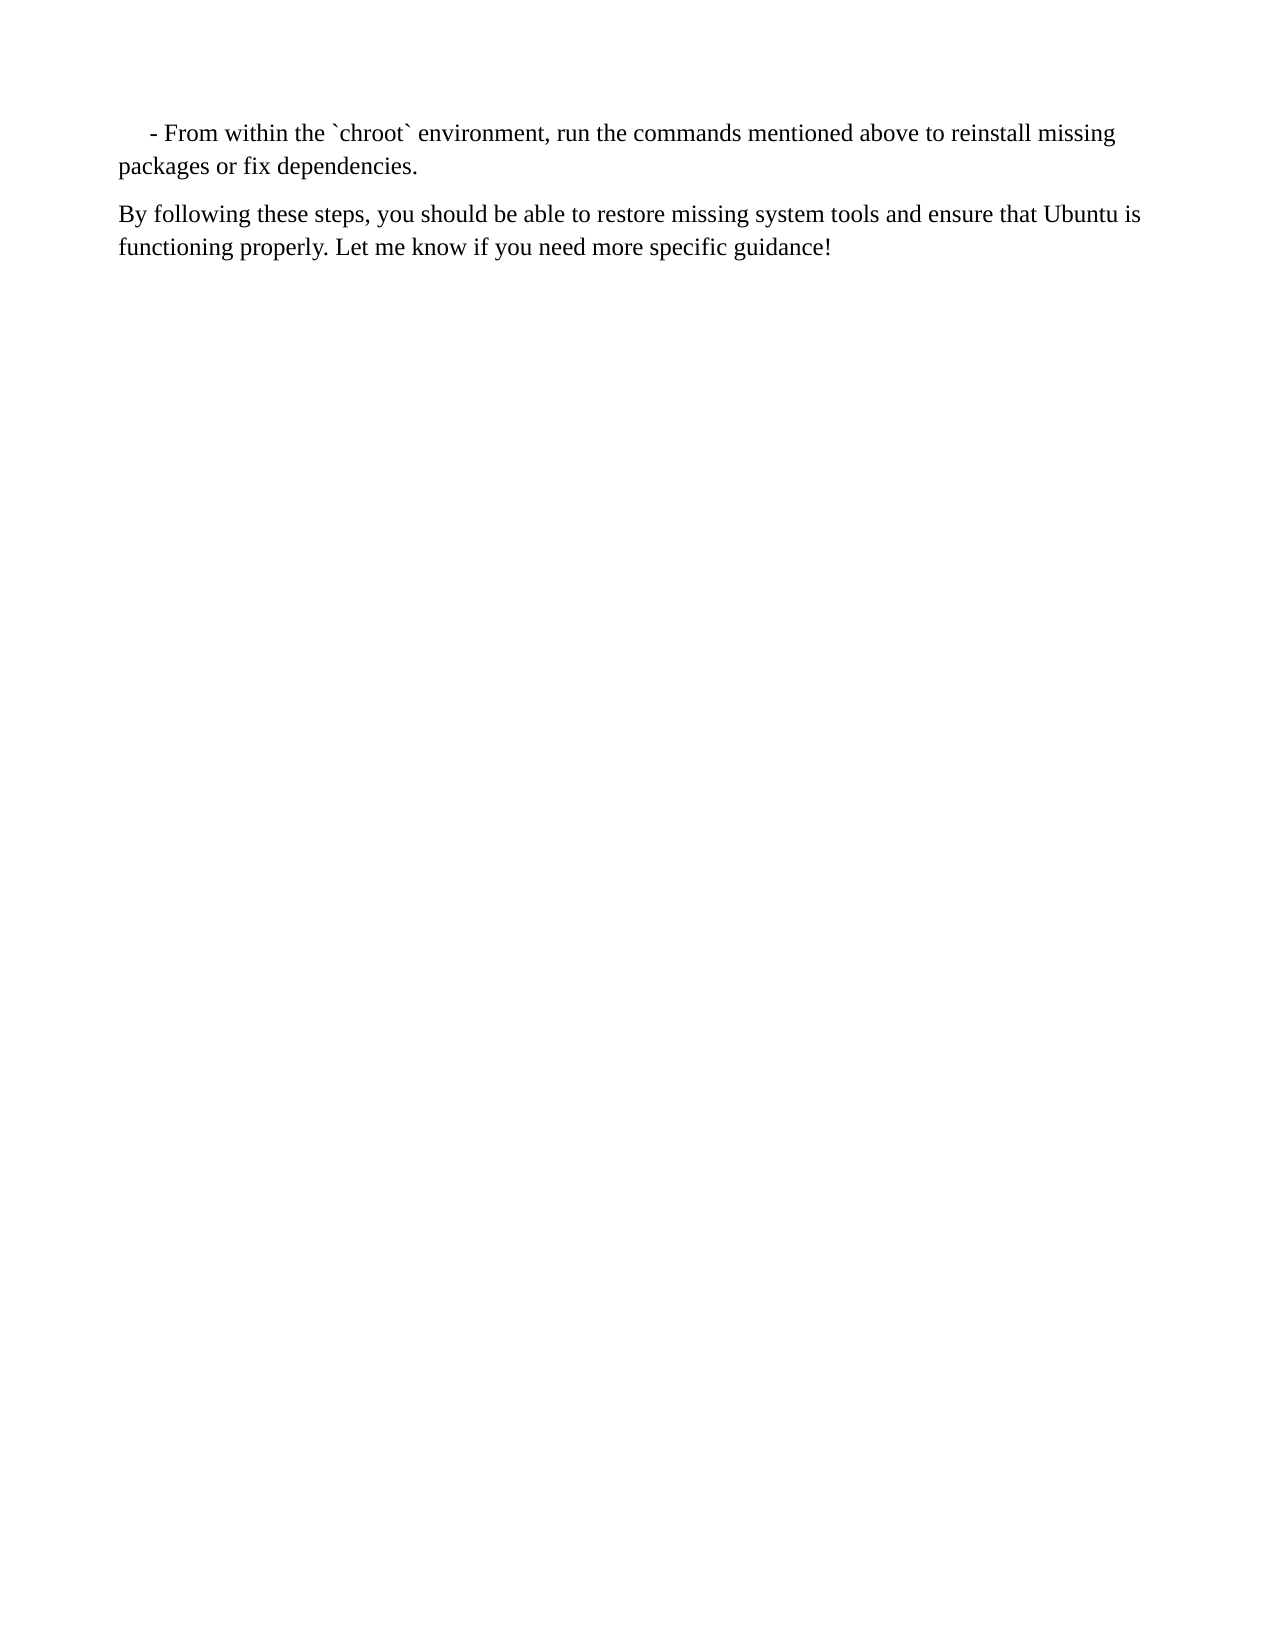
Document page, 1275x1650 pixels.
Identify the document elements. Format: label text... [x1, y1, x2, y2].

text By following these steps, you should be able to restore missing system tools and ensure that Ubuntu is functioning properly. Let me know if you need more specific guidance! [118, 199, 1157, 261]
text - From within the `chroot` environment, run the commands mentioned above to reinstall missing packages or fix dependencies. [118, 118, 1157, 180]
